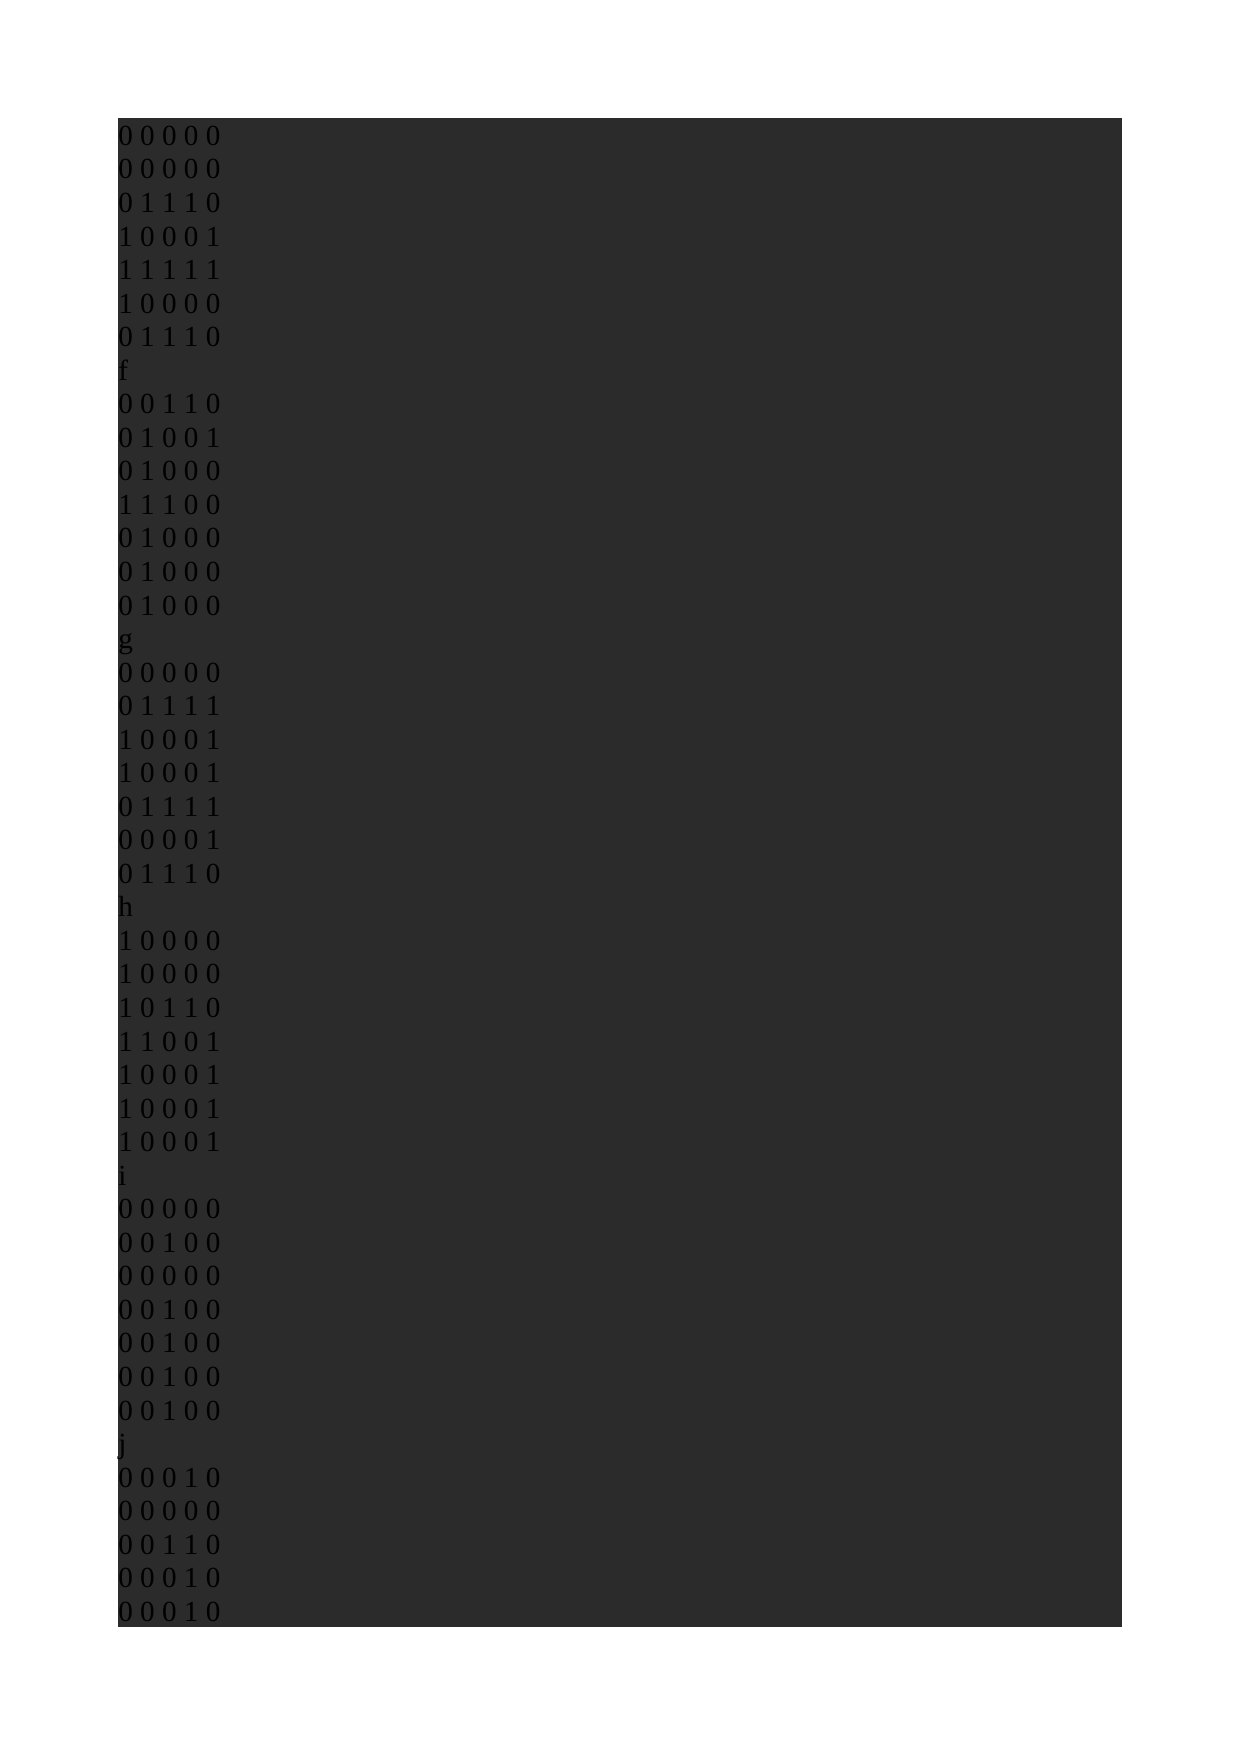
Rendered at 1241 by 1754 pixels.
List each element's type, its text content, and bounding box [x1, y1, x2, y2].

text 1 0 0 0 1 [118, 1091, 1122, 1124]
text 1 0 0 0 1 [118, 722, 1122, 755]
text 0 1 0 0 0 [118, 554, 1122, 588]
text j [118, 1426, 1122, 1460]
text 1 1 1 0 0 [118, 487, 1122, 521]
text 0 1 1 1 0 [118, 319, 1122, 353]
text 1 0 0 0 1 [118, 219, 1122, 252]
text 0 0 0 1 0 [118, 1560, 1122, 1594]
text 0 0 1 0 0 [118, 1393, 1122, 1426]
text 0 0 0 0 0 [118, 655, 1122, 688]
text 0 1 1 1 1 [118, 789, 1122, 822]
text 1 0 0 0 1 [118, 1057, 1122, 1091]
text 1 0 1 1 0 [118, 990, 1122, 1024]
text 0 0 0 1 0 [118, 1594, 1122, 1627]
text 0 0 0 0 1 [118, 822, 1122, 856]
text f [118, 353, 1122, 386]
text 0 0 0 0 0 [118, 1258, 1122, 1292]
text 0 0 1 1 0 [118, 386, 1122, 420]
text 0 1 1 1 1 [118, 688, 1122, 722]
text 1 0 0 0 0 [118, 286, 1122, 319]
text 0 1 1 1 0 [118, 185, 1122, 219]
text 1 0 0 0 1 [118, 1124, 1122, 1158]
text 0 0 0 0 0 [118, 118, 1122, 152]
text g [118, 621, 1122, 655]
text 0 1 0 0 0 [118, 588, 1122, 621]
text 0 0 0 1 0 [118, 1460, 1122, 1493]
text 0 0 1 0 0 [118, 1292, 1122, 1326]
text 1 0 0 0 1 [118, 755, 1122, 789]
text 1 0 0 0 0 [118, 923, 1122, 957]
text i [118, 1158, 1122, 1191]
text 0 1 1 1 0 [118, 856, 1122, 889]
text 0 1 0 0 0 [118, 453, 1122, 487]
text 0 0 0 0 0 [118, 1191, 1122, 1225]
text 0 0 0 0 0 [118, 152, 1122, 185]
text 0 0 1 0 0 [118, 1359, 1122, 1393]
text h [118, 889, 1122, 923]
text 0 0 0 0 0 [118, 1493, 1122, 1527]
text 0 1 0 0 0 [118, 521, 1122, 554]
text 0 1 0 0 1 [118, 420, 1122, 453]
text 1 1 0 0 1 [118, 1024, 1122, 1057]
text 0 0 1 0 0 [118, 1225, 1122, 1258]
text 1 0 0 0 0 [118, 957, 1122, 990]
text 1 1 1 1 1 [118, 252, 1122, 286]
text 0 0 1 1 0 [118, 1527, 1122, 1560]
text 0 0 1 0 0 [118, 1326, 1122, 1359]
